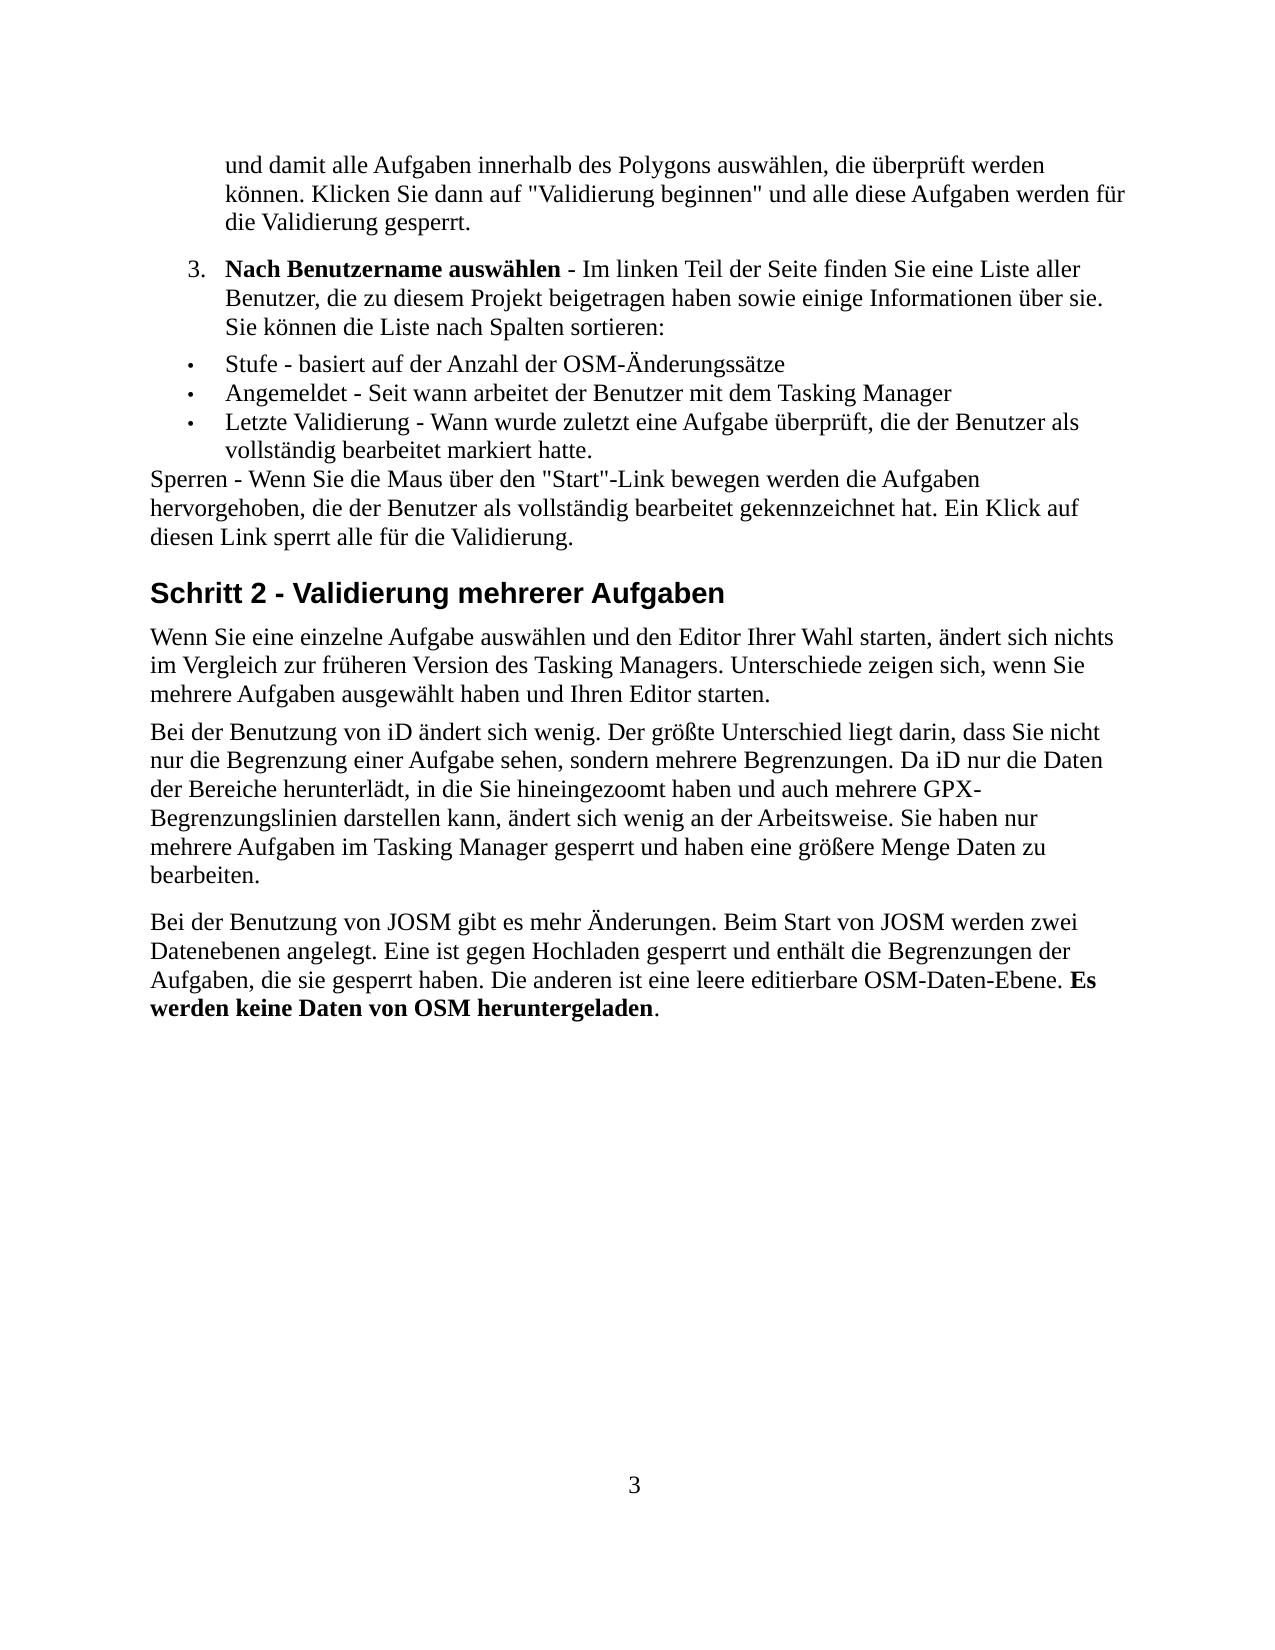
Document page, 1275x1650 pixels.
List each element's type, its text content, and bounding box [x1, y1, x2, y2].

list Stufe - basiert auf der Anzahl der OSM-Änderungssätze [187, 349, 1125, 378]
list und damit alle Aufgaben innerhalb des Polygons auswählen, die überprüft werden können. Klicken Sie dann auf "Validierung beginnen" und alle diese Aufgaben werden für die Validierung gesperrt. [187, 150, 1125, 236]
list Angemeldet - Seit wann arbeitet der Benutzer mit dem Tasking Manager [187, 378, 1125, 407]
text Bei der Benutzung von iD ändert sich wenig. Der größte Unterschied liegt darin, dass Sie nicht nur die Begrenzung einer Aufgabe sehen, sondern mehrere Begrenzungen. Da iD nur die Daten der Bereiche herunterlädt, in die Sie hineingezoomt haben und auch mehrere GPX-Begrenzungslinien darstellen kann, ändert sich wenig an der Arbeitsweise. Sie haben nur mehrere Aufgaben im Tasking Manager gesperrt und haben eine größere Menge Daten zu bearbeiten. [150, 717, 1125, 889]
text Bei der Benutzung von JOSM gibt es mehr Änderungen. Beim Start von JOSM werden zwei Datenebenen angelegt. Eine ist gegen Hochladen gesperrt und enthält die Begrenzungen der Aufgaben, die sie gesperrt haben. Die anderen ist eine leere editierbare OSM-Daten-Ebene. Es werden keine Daten von OSM heruntergeladen. [150, 907, 1125, 1022]
text Sperren - Wenn Sie die Maus über den "Start"-Link bewegen werden die Aufgaben hervorgehoben, die der Benutzer als vollständig bearbeitet gekennzeichnet hat. Ein Klick auf diesen Link sperrt alle für die Validierung. [150, 464, 1125, 551]
list Nach Benutzername auswählen - Im linken Teil der Seite finden Sie eine Liste aller Benutzer, die zu diesem Projekt beigetragen haben sowie einige Informationen über sie. Sie können die Liste nach Spalten sortieren: [187, 254, 1125, 340]
subtitle Schritt 2 - Validierung mehrerer Aufgaben [150, 576, 1125, 609]
text Wenn Sie eine einzelne Aufgabe auswählen und den Editor Ihrer Wahl starten, ändert sich nichts im Vergleich zur früheren Version des Tasking Managers. Unterschiede zeigen sich, wenn Sie mehrere Aufgaben ausgewählt haben und Ihren Editor starten. [150, 622, 1125, 708]
list Letzte Validierung - Wann wurde zuletzt eine Aufgabe überprüft, die der Benutzer als vollständig bearbeitet markiert hatte. [187, 407, 1125, 464]
